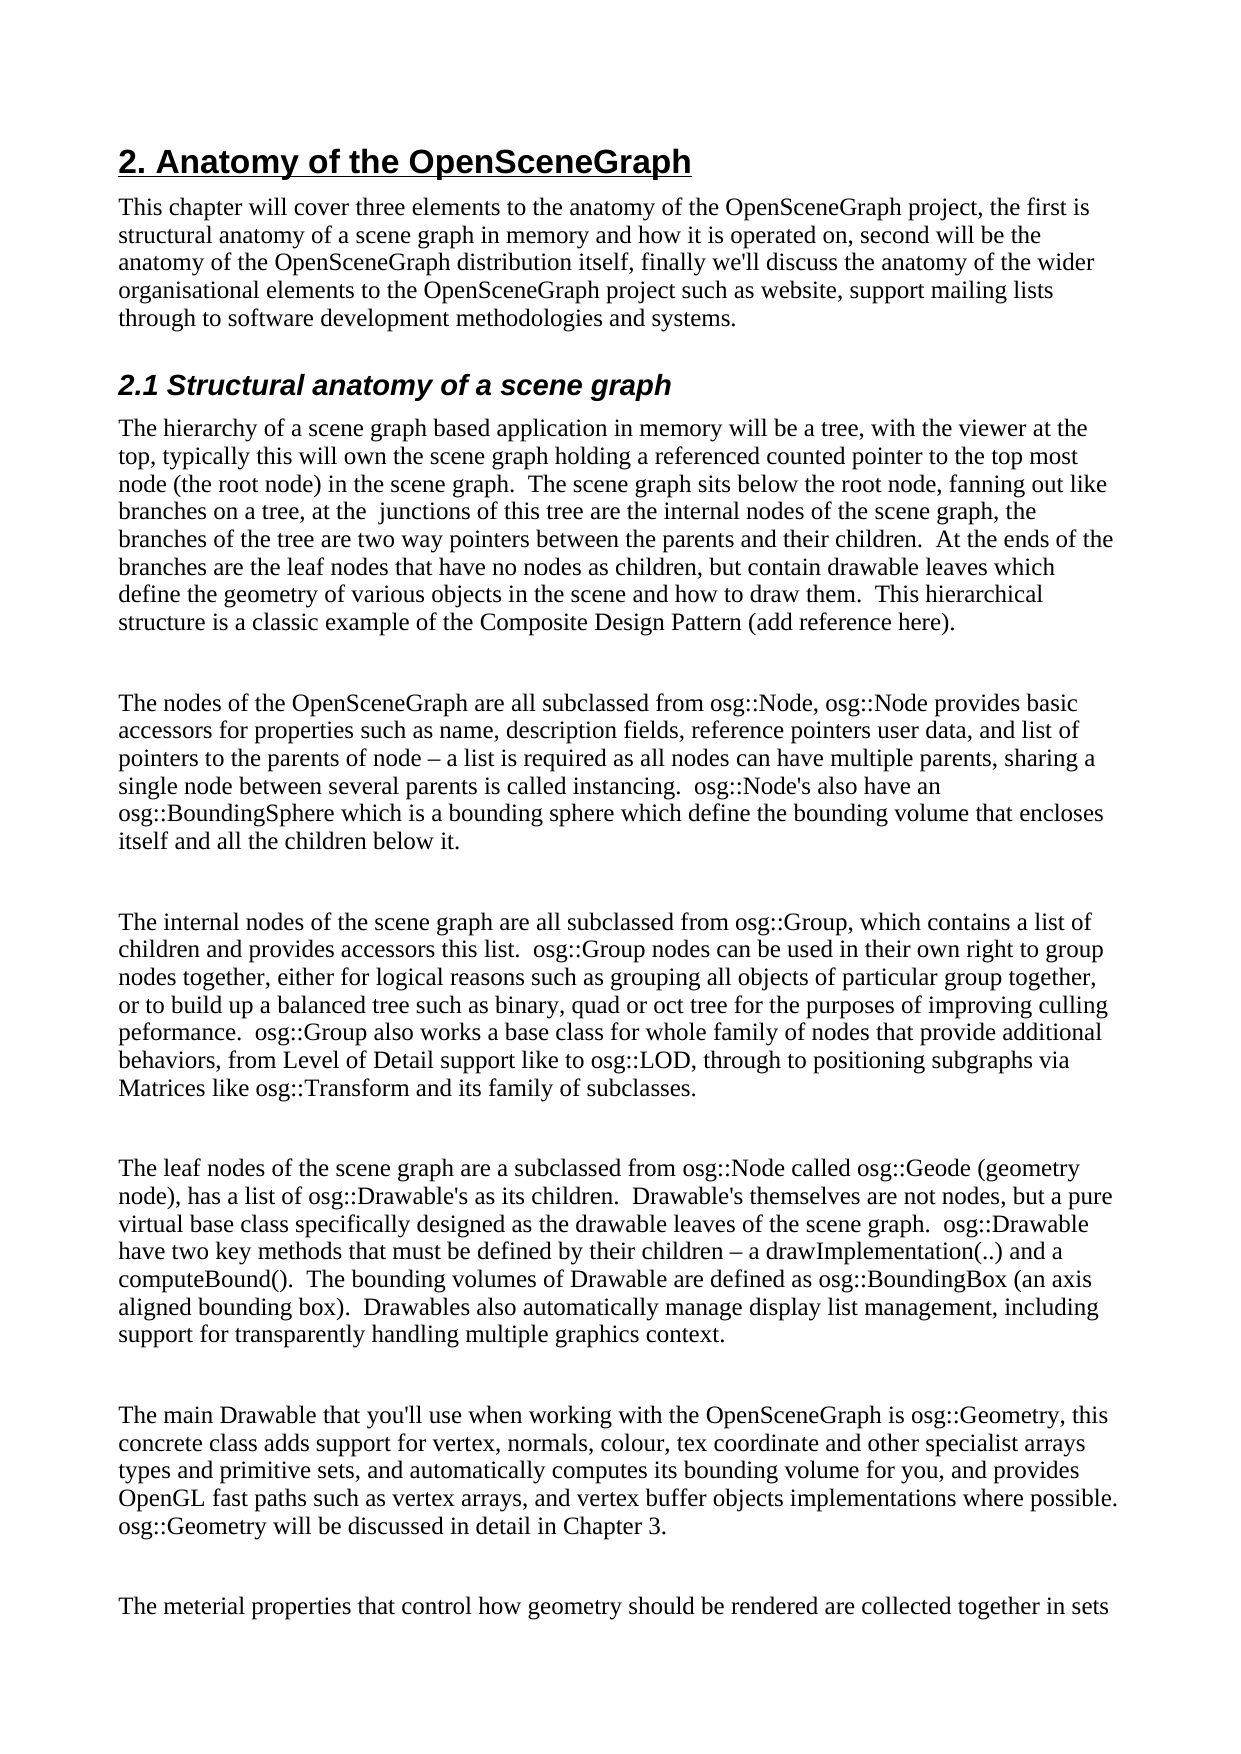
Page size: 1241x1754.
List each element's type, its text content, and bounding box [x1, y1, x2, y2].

text This chapter will cover three elements to the anatomy of the OpenSceneGraph project, the first is structural anatomy of a scene graph in memory and how it is operated on, second will be the anatomy of the OpenSceneGraph distribution itself, finally we'll discuss the anatomy of the wider organisational elements to the OpenSceneGraph project such as website, support mailing lists through to software development methodologies and systems. [118, 193, 1122, 332]
text The nodes of the OpenSceneGraph are all subclassed from osg::Node, osg::Node provides basic accessors for properties such as name, description fields, reference pointers user data, and list of pointers to the parents of node – a list is required as all nodes can have multiple parents, sharing a single node between several parents is called instancing. osg::Node's also have an osg::BoundingSphere which is a bounding sphere which define the bounding volume that encloses itself and all the children below it. [118, 689, 1122, 855]
subtitle 2.1 Structural anatomy of a scene graph [118, 369, 1122, 402]
text The meterial properties that control how geometry should be rendered are collected together in sets [118, 1592, 1122, 1620]
subtitle 2. Anatomy of the OpenSceneGraph [118, 143, 1122, 181]
text The hierarchy of a scene graph based application in memory will be a tree, with the viewer at the top, typically this will own the scene graph holding a referenced counted pointer to the top most node (the root node) in the scene graph. The scene graph sits below the root node, fanning out like branches on a tree, at the junctions of this tree are the internal nodes of the scene graph, the branches of the tree are two way pointers between the parents and their children. At the ends of the branches are the leaf nodes that have no nodes as children, but contain drawable leaves which define the geometry of various objects in the scene and how to draw them. This hierarchical structure is a classic example of the Composite Design Pattern (add reference here). [118, 414, 1122, 636]
text The leaf nodes of the scene graph are a subclassed from osg::Node called osg::Geode (geometry node), has a list of osg::Drawable's as its children. Drawable's themselves are not nodes, but a pure virtual base class specifically designed as the drawable leaves of the scene graph. osg::Drawable have two key methods that must be defined by their children – a drawImplementation(..) and a computeBound(). The bounding volumes of Drawable are defined as osg::BoundingBox (an axis aligned bounding box). Drawables also automatically manage display list management, including support for transparently handling multiple graphics context. [118, 1154, 1122, 1348]
text The internal nodes of the scene graph are all subclassed from osg::Group, which contains a list of children and provides accessors this list. osg::Group nodes can be used in their own right to group nodes together, either for logical reasons such as grouping all objects of particular group together, or to build up a balanced tree such as binary, quad or oct tree for the purposes of improving culling peformance. osg::Group also works a base class for whole family of nodes that provide additional behaviors, from Level of Detail support like to osg::LOD, through to positioning subgraphs via Matrices like osg::Transform and its family of subclasses. [118, 908, 1122, 1102]
text The main Drawable that you'll use when working with the OpenSceneGraph is osg::Geometry, this concrete class adds support for vertex, normals, colour, tex coordinate and other specialist arrays types and primitive sets, and automatically computes its bounding volume for you, and provides OpenGL fast paths such as vertex arrays, and vertex buffer objects implementations where possible. osg::Geometry will be discussed in detail in Chapter 3. [118, 1401, 1122, 1539]
